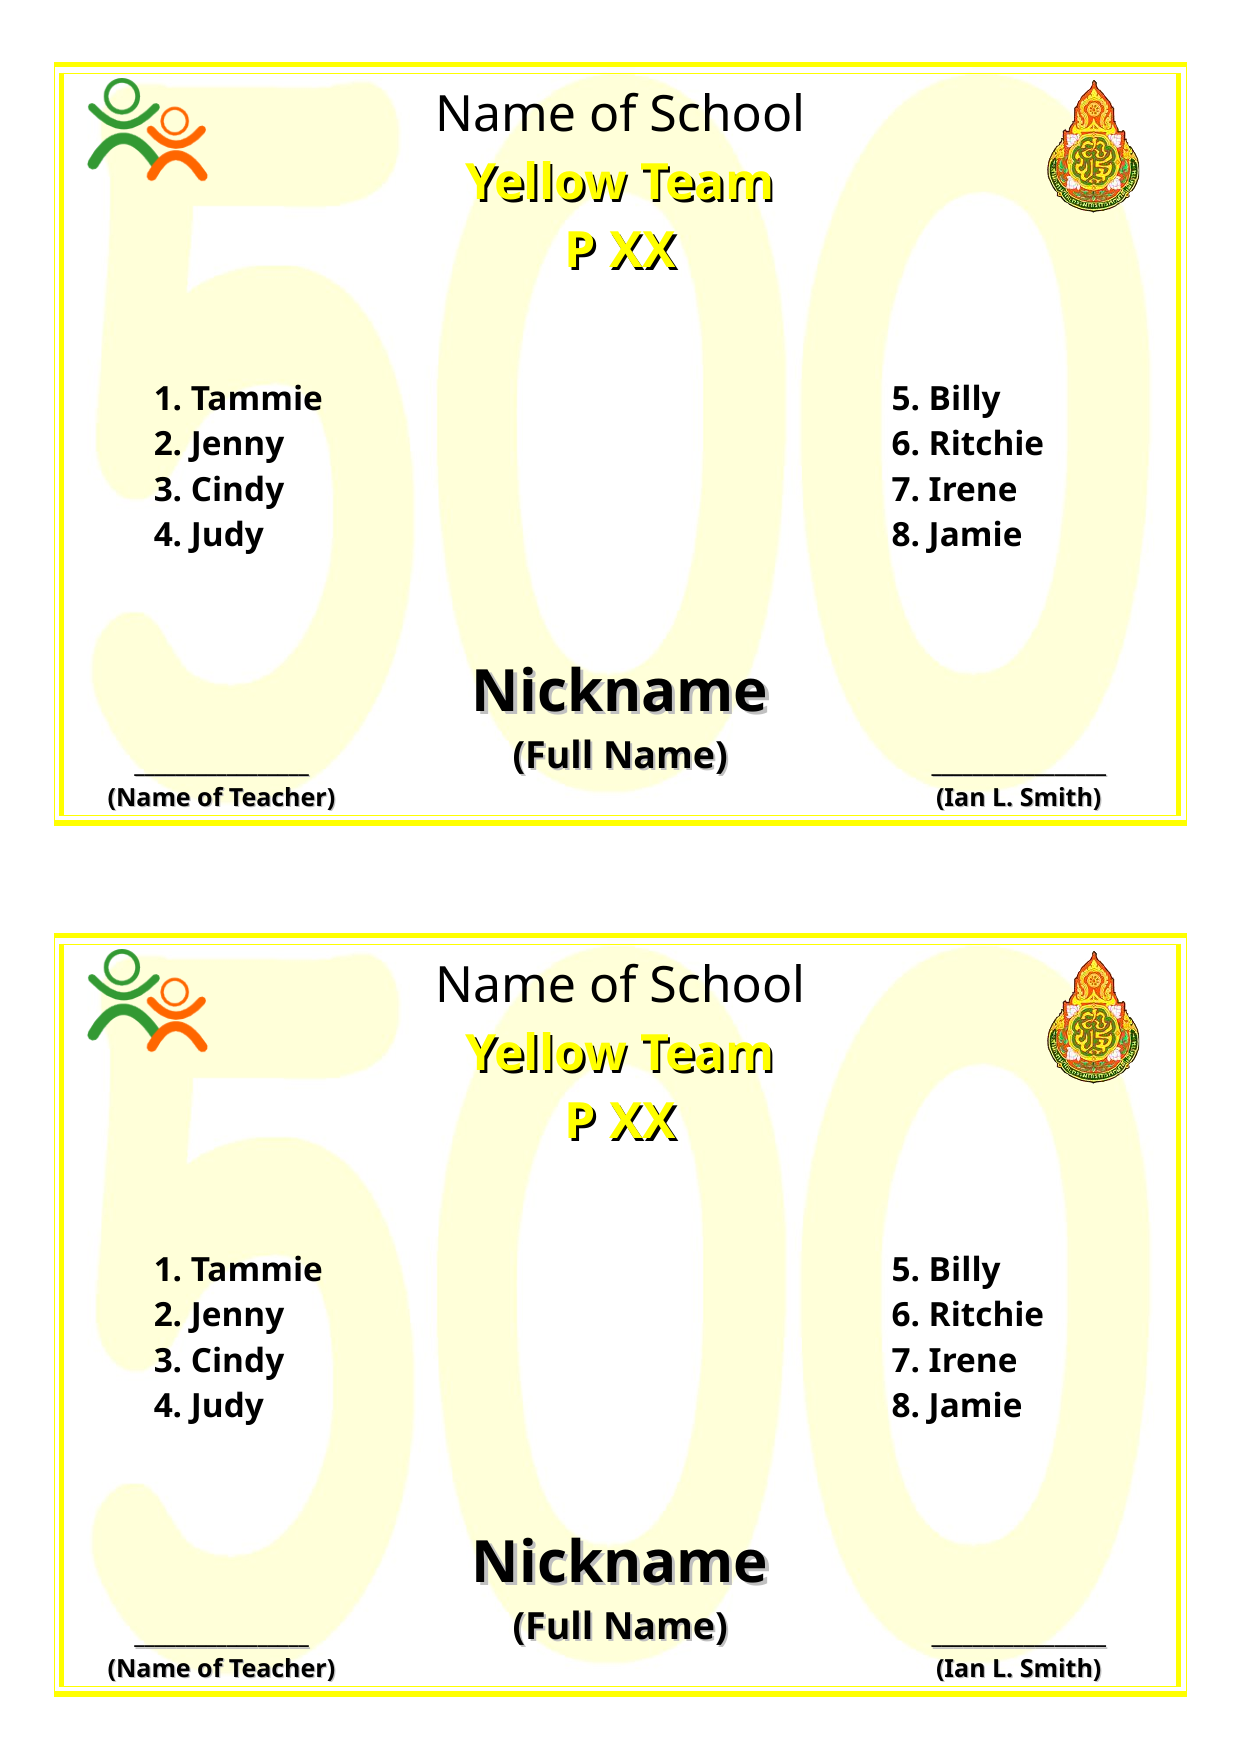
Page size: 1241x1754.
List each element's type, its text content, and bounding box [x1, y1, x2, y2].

table_cell [384, 288, 856, 643]
table_cell [59, 826, 1181, 874]
table_header [64, 945, 236, 1159]
table_cell 1. Tammie 2. Jenny 3. Cindy 4. Judy [148, 1159, 354, 1514]
table_cell [384, 1159, 856, 1514]
table_cell Nickname (Full Name) [384, 1514, 856, 1686]
table_cell 5. Billy 6. Ritchie 7. Irene 8. Jamie [886, 1159, 1092, 1514]
table_cell [1092, 1159, 1176, 1514]
picture [78, 949, 217, 1061]
table_cell Nickname (Full Name) [384, 643, 856, 815]
table_header [1004, 945, 1176, 1084]
table_cell [856, 288, 886, 643]
table_header Name of School Yellow Team P XX [236, 945, 1004, 1159]
table_header [1004, 1085, 1176, 1159]
table_header Name of School Yellow Team P XX [236, 74, 1004, 288]
table_header [64, 74, 236, 288]
table_cell [856, 1159, 886, 1514]
table_cell [59, 938, 1181, 944]
picture [78, 78, 217, 190]
table_header [59, 67, 1181, 73]
table_cell _________________ (Name of Teacher) [64, 1514, 384, 1686]
picture [1045, 78, 1140, 214]
table_cell [1092, 288, 1176, 643]
table_cell [59, 816, 1181, 820]
table_header [1004, 214, 1176, 288]
table_cell [354, 288, 384, 643]
table_cell [64, 1159, 147, 1514]
table_cell _________________ (Name of Teacher) [64, 643, 384, 815]
table_cell [354, 1159, 384, 1514]
table_header [1004, 74, 1176, 213]
table_cell 1. Tammie 2. Jenny 3. Cindy 4. Judy [148, 288, 354, 643]
table_cell [64, 288, 147, 643]
table_cell _________________ (Ian L. Smith) [856, 1514, 1176, 1686]
picture [1045, 949, 1140, 1085]
table_cell [59, 874, 1181, 933]
table_cell _________________ (Ian L. Smith) [856, 643, 1176, 815]
table_cell 5. Billy 6. Ritchie 7. Irene 8. Jamie [886, 288, 1092, 643]
